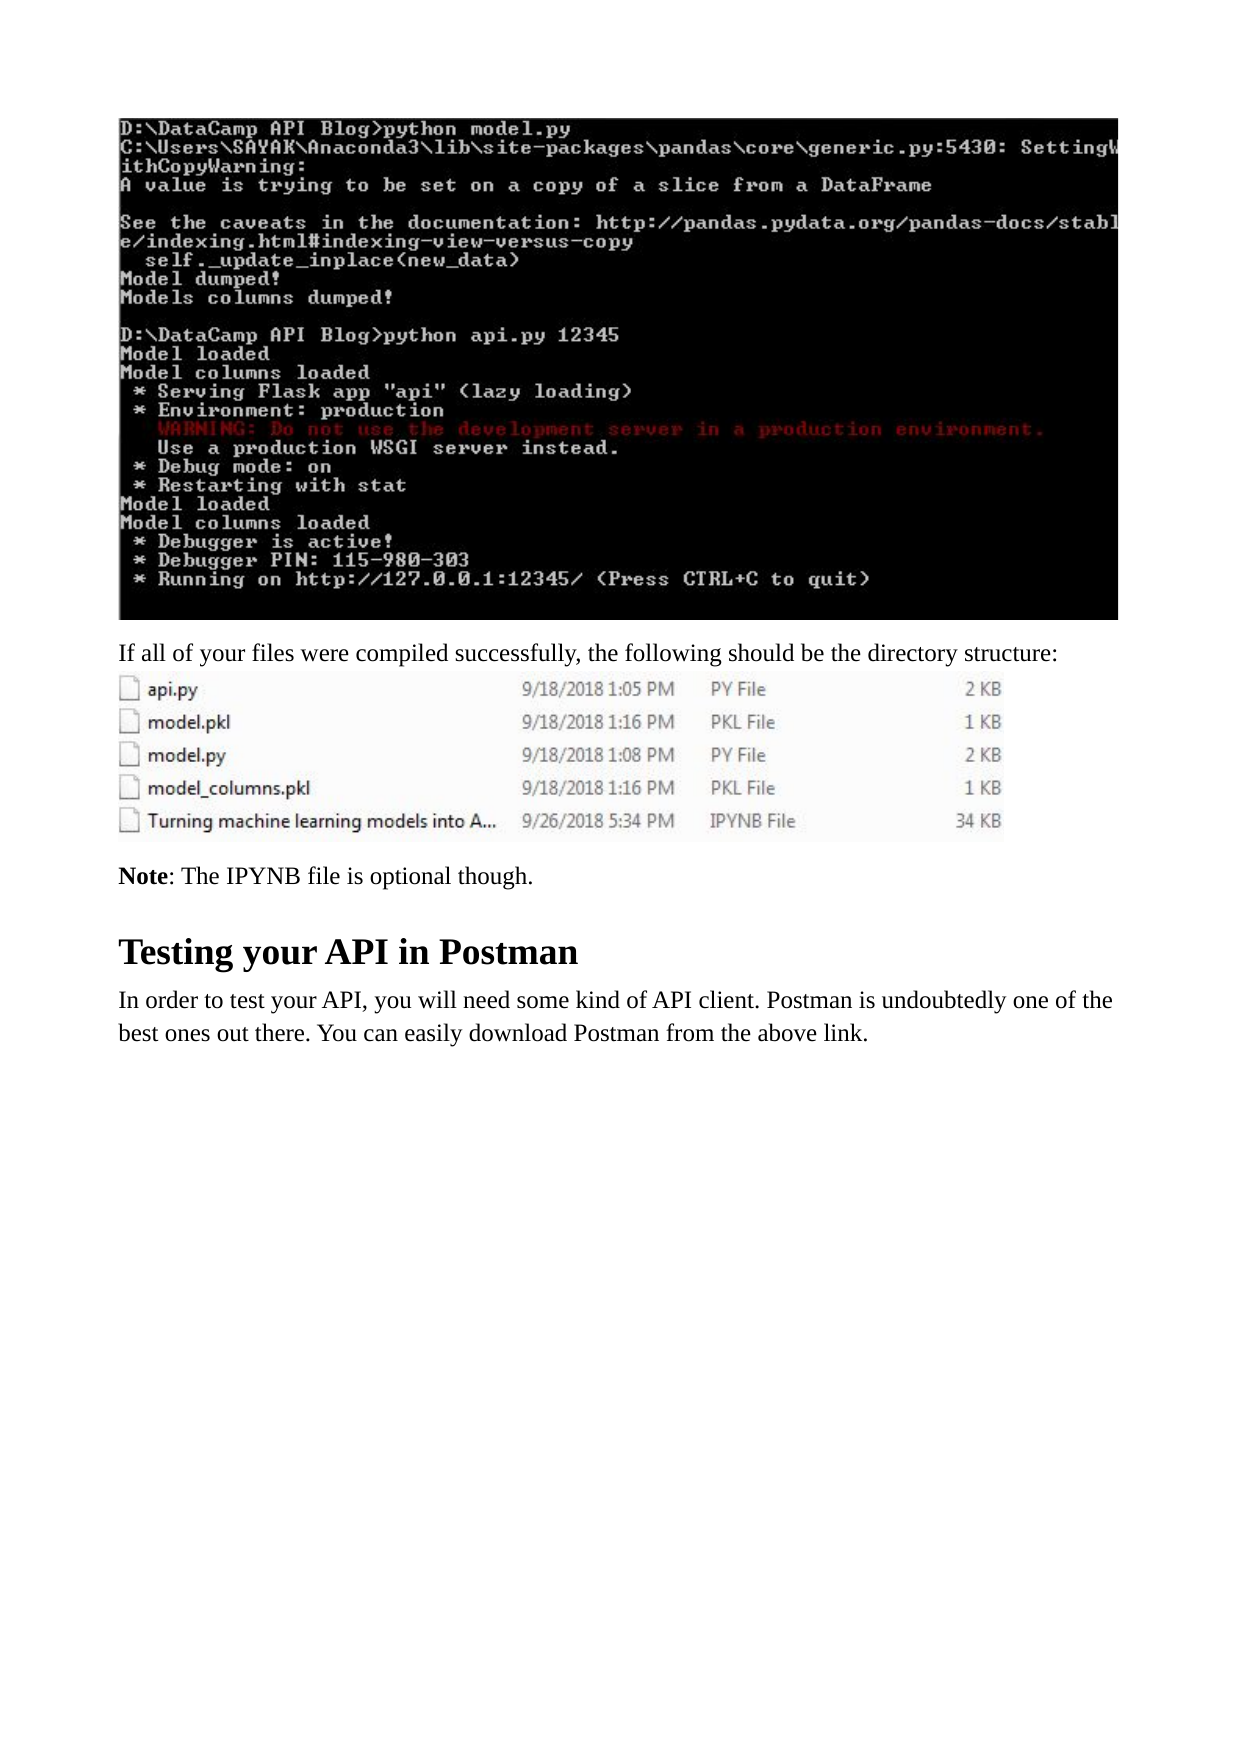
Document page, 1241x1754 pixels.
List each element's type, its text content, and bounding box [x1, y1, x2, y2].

picture [118, 671, 1004, 842]
picture [118, 118, 1119, 620]
text In order to test your API, you will need some kind of API client. Postman is undoubtedly one of the best ones out there. You can easily download Postman from the above link. [118, 985, 1122, 1047]
text Note: The IPYNB file is optional though. [118, 861, 1122, 889]
text If all of your files were compiled successfully, the following should be the directory structure: [118, 638, 1122, 842]
subtitle Testing your API in Postman [118, 929, 1122, 972]
